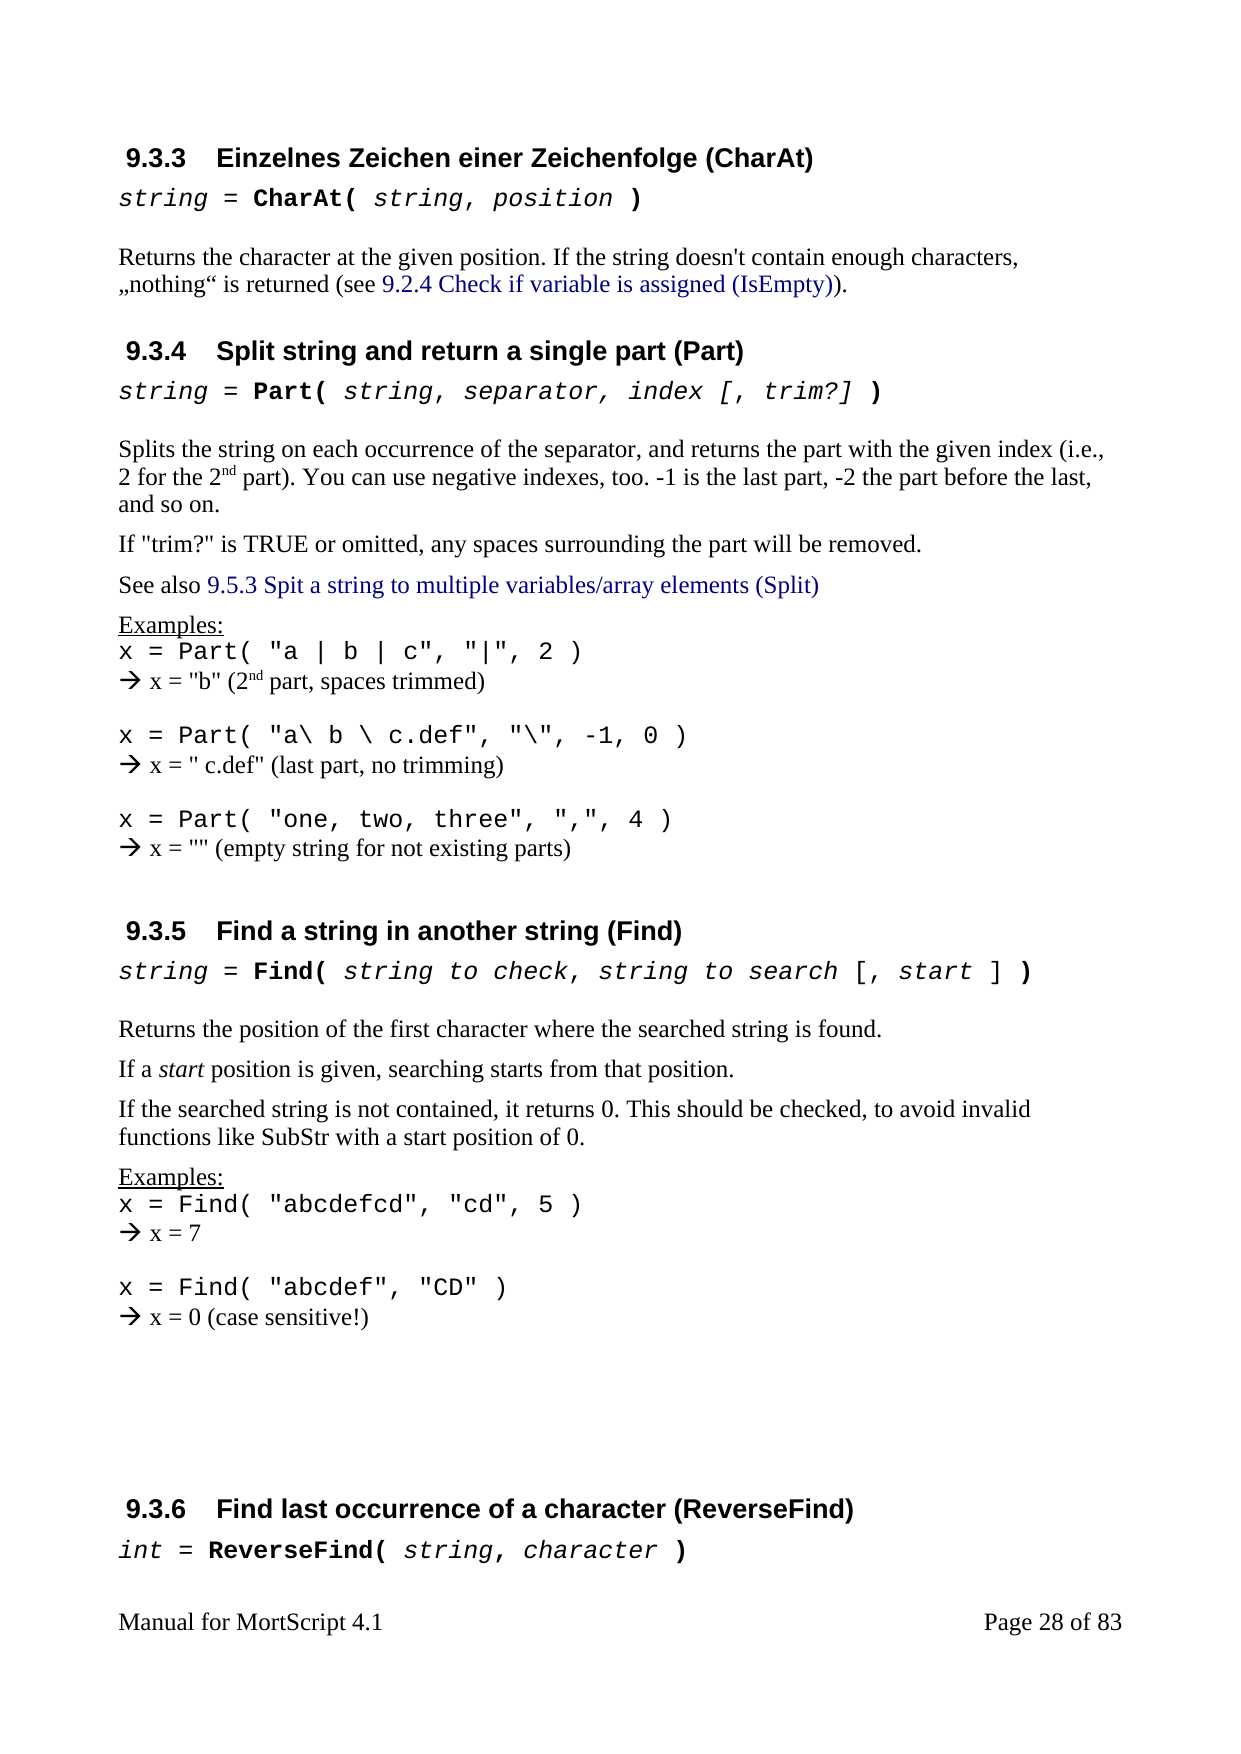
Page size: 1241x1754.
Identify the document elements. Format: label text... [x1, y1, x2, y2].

text  x = "" (empty string for not existing parts) [118, 834, 1122, 862]
text  x = 7 [118, 1219, 1122, 1247]
text string = Find( string to check, string to search [, start ] ) [118, 958, 1122, 987]
text  x = 0 (case sensitive!) [118, 1303, 1122, 1331]
list Returns the character at the given position. If the string doesn't contain enough characters, „nothing“ is returned (see 9.2.4 Check if variable is assigned (IsEmpty)). [118, 243, 1122, 298]
text Splits the string on each occurrence of the separator, and returns the part with the given index (i.e., 2 for the 2nd part). You can use negative indexes, too. -1 is the last part, -2 the part before the last, and so on. [118, 435, 1122, 518]
subtitle Split string and return a single part (Part) [118, 336, 1122, 366]
text string = Part( string, separator, index [, trim?] ) [118, 378, 1122, 407]
text int = ReverseFind( string, character ) [118, 1537, 1122, 1566]
text If the searched string is not contained, it returns 0. This should be checked, to avoid invalid functions like SubStr with a start position of 0. [118, 1096, 1122, 1151]
text See also 9.5.3 Spit a string to multiple variables/array elements (Split) [118, 571, 1122, 598]
subtitle Einzelnes Zeichen einer Zeichenfolge (CharAt) [118, 143, 1122, 173]
text x = Find( "abcdefcd", "cd", 5 ) [118, 1191, 1122, 1219]
text x = Find( "abcdef", "CD" ) [118, 1275, 1122, 1303]
text Examples: [118, 1163, 1122, 1191]
text Examples: [118, 611, 1122, 639]
text x = Part( "a | b | c", "|", 2 ) [118, 639, 1122, 667]
text If a start position is given, searching starts from that position. [118, 1055, 1122, 1083]
text Returns the position of the first character where the searched string is found. [118, 1015, 1122, 1043]
text x = Part( "one, two, three", ",", 4 ) [118, 806, 1122, 834]
text x = Part( "a\ b \ c.def", "\", -1, 0 ) [118, 722, 1122, 751]
text string = CharAt( string, position ) [118, 186, 1122, 214]
subtitle Find last occurrence of a character (ReverseFind) [118, 1494, 1122, 1525]
subtitle Find a string in another string (Find) [118, 916, 1122, 946]
text  x = " c.def" (last part, no trimming) [118, 751, 1122, 778]
text  x = "b" (2nd part, spaces trimmed) [118, 667, 1122, 695]
text If "trim?" is TRUE or omitted, any spaces surrounding the part will be removed. [118, 531, 1122, 558]
